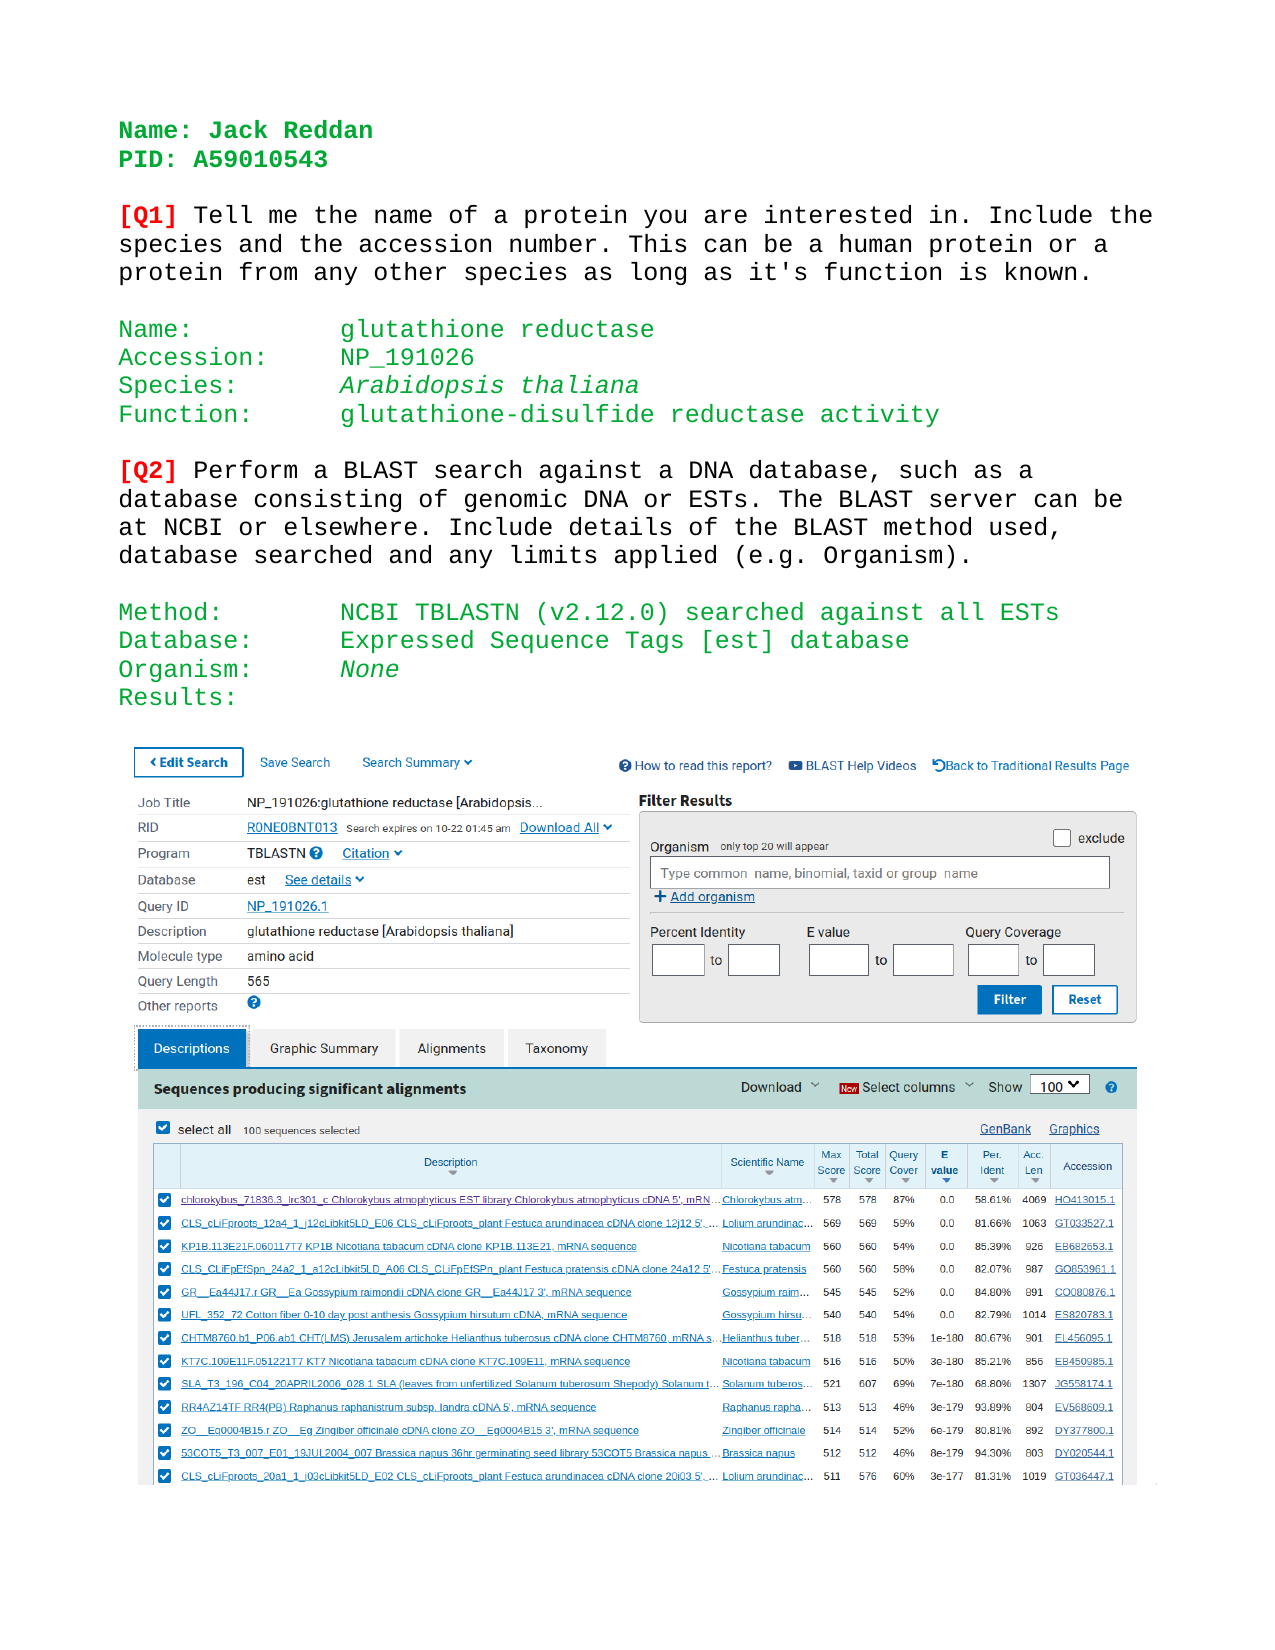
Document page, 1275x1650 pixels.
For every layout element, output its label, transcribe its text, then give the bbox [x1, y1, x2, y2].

text Results: [118, 685, 1157, 713]
text Organism: None [118, 656, 1157, 685]
text Name: glutathione reductase [118, 316, 1157, 345]
text [Q2] Perform a BLAST search against a DNA database, such as a database consisting of genomic DNA or ESTs. The BLAST server can be at NCBI or elsewhere. Include details of the BLAST method used, database searched and any limits applied (e.g. Organism). [118, 458, 1157, 571]
picture [118, 741, 1157, 1485]
text Database: Expressed Sequence Tags [est] database [118, 628, 1157, 656]
text Accession: NP_191026 [118, 345, 1157, 373]
text PID: A59010543 [118, 146, 1157, 175]
text [Q1] Tell me the name of a protein you are interested in. Include the species and the accession number. This can be a human protein or a protein from any other species as long as it's function is known. [118, 203, 1157, 288]
text Name: Jack Reddan [118, 118, 1157, 146]
text Method: NCBI TBLASTN (v2.12.0) searched against all ESTs [118, 600, 1157, 628]
text Species: Arabidopsis thaliana [118, 373, 1157, 401]
text Function: glutathione-disulfide reductase activity [118, 401, 1157, 430]
